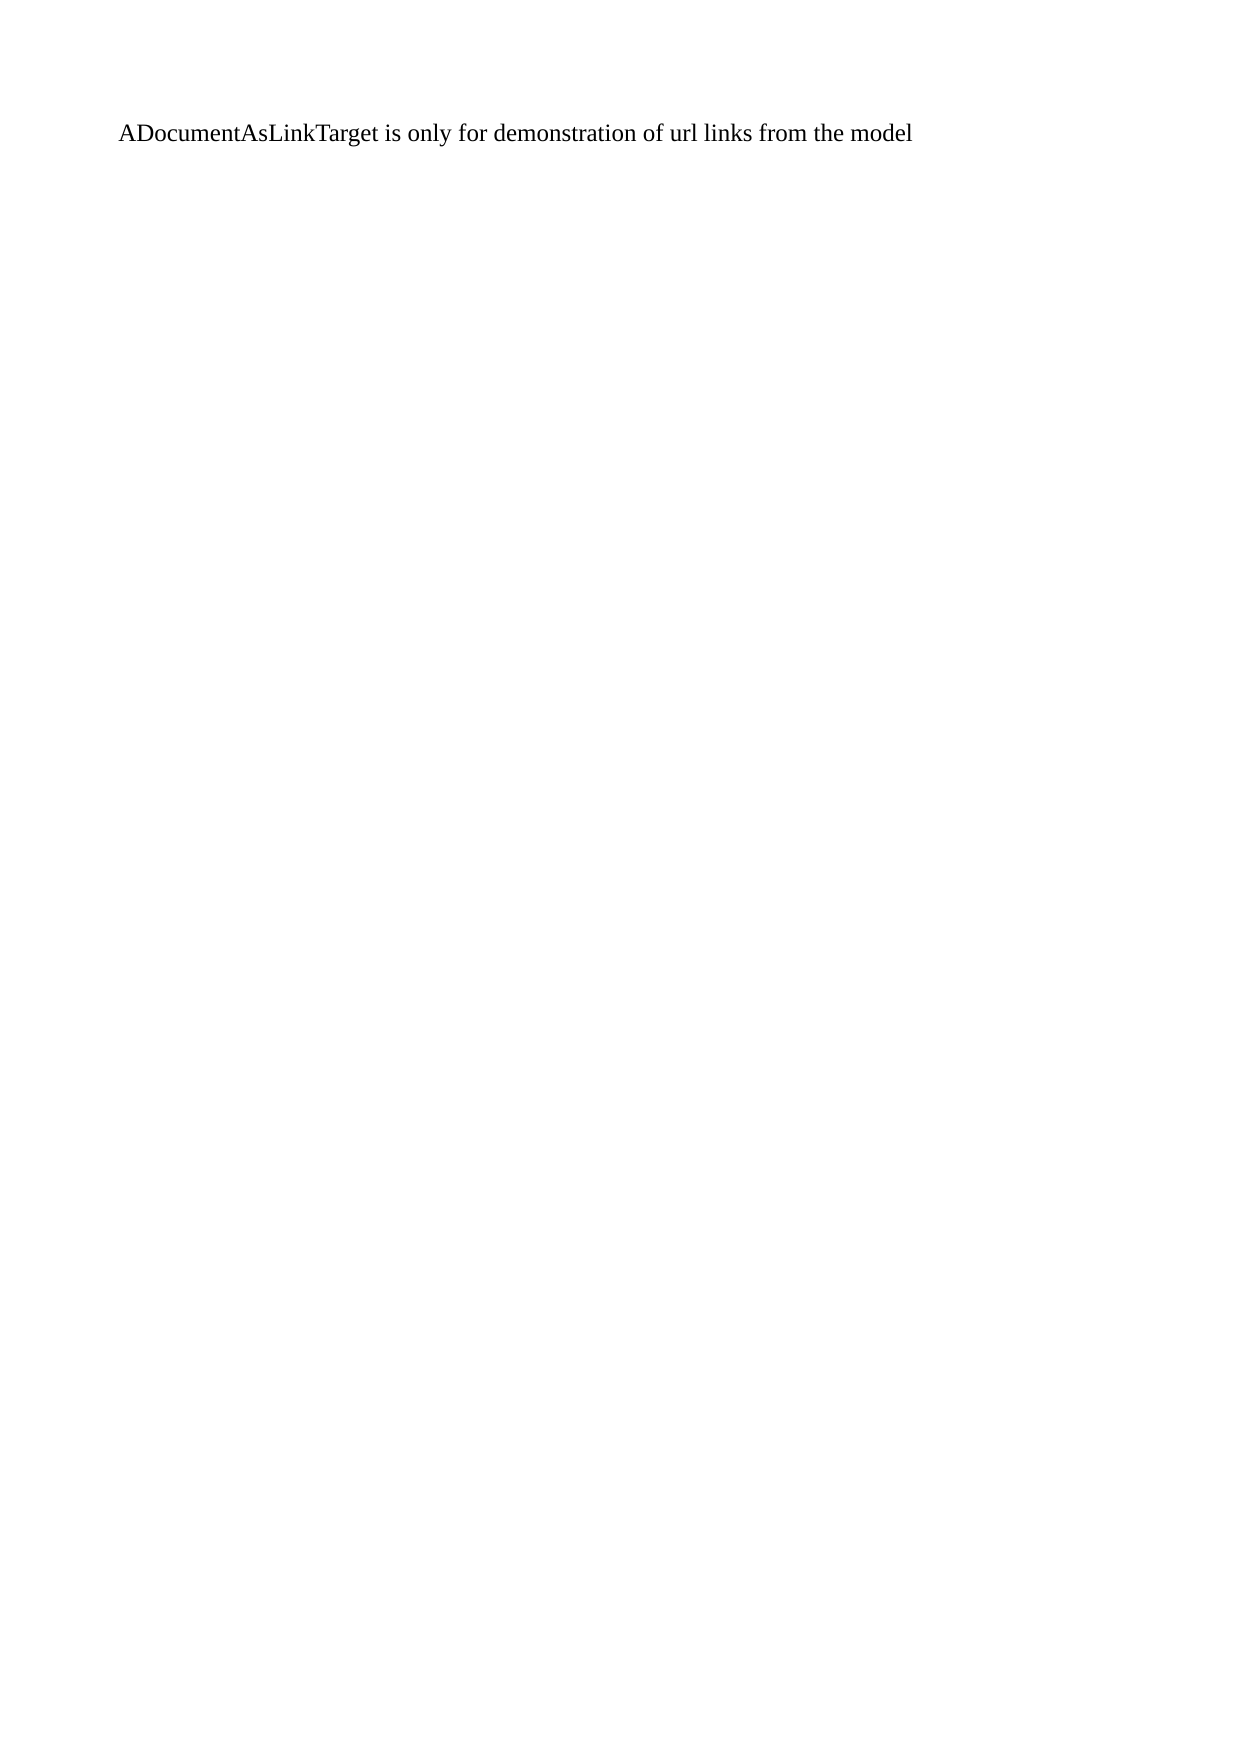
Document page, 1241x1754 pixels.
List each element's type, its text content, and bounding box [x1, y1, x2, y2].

text ADocumentAsLinkTarget is only for demonstration of url links from the model [118, 118, 1122, 147]
